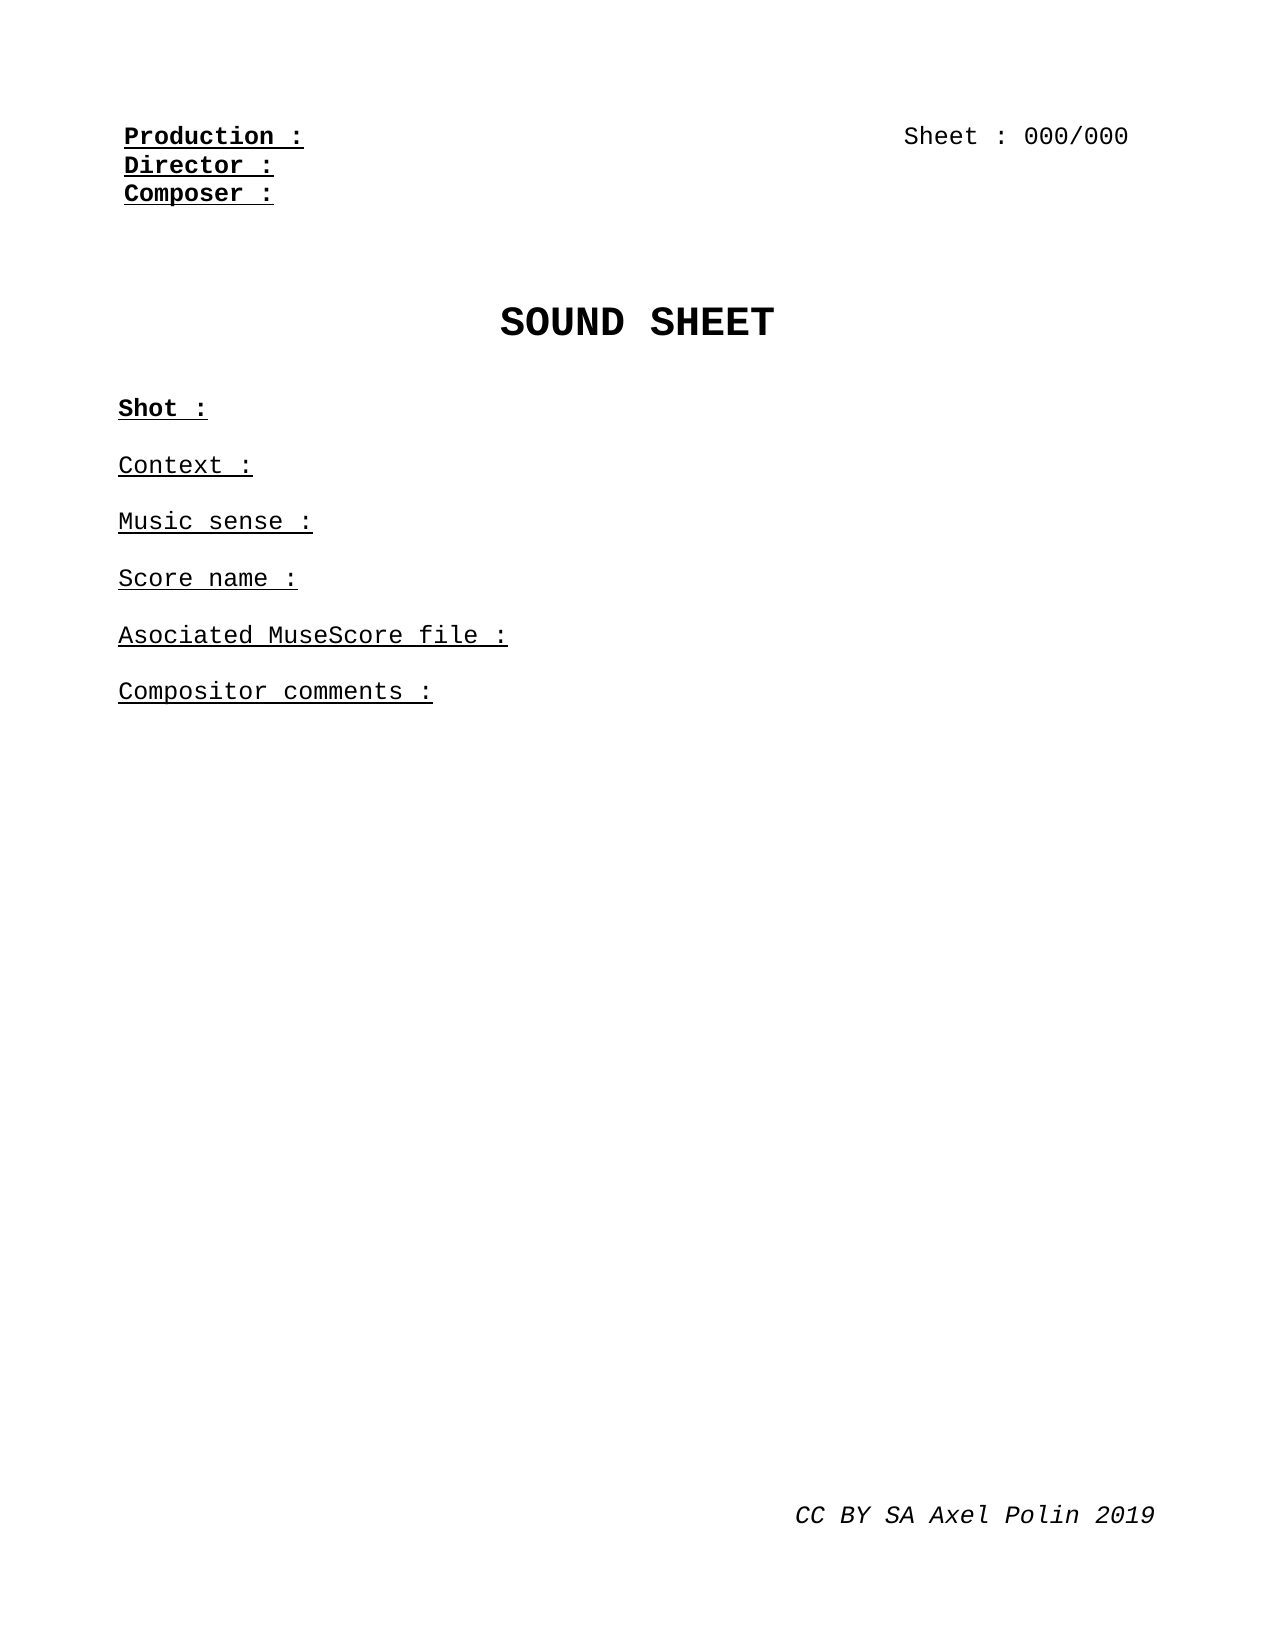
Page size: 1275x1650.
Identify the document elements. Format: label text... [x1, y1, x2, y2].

text Asociated MuseScore file : [118, 622, 1157, 651]
text Compositor comments : [118, 679, 1157, 707]
text SOUND SHEET [118, 301, 1157, 348]
text Score name : [118, 566, 1157, 594]
text Context : [118, 452, 1157, 481]
text Music sense : [118, 509, 1157, 537]
text Shot : [118, 396, 1157, 424]
